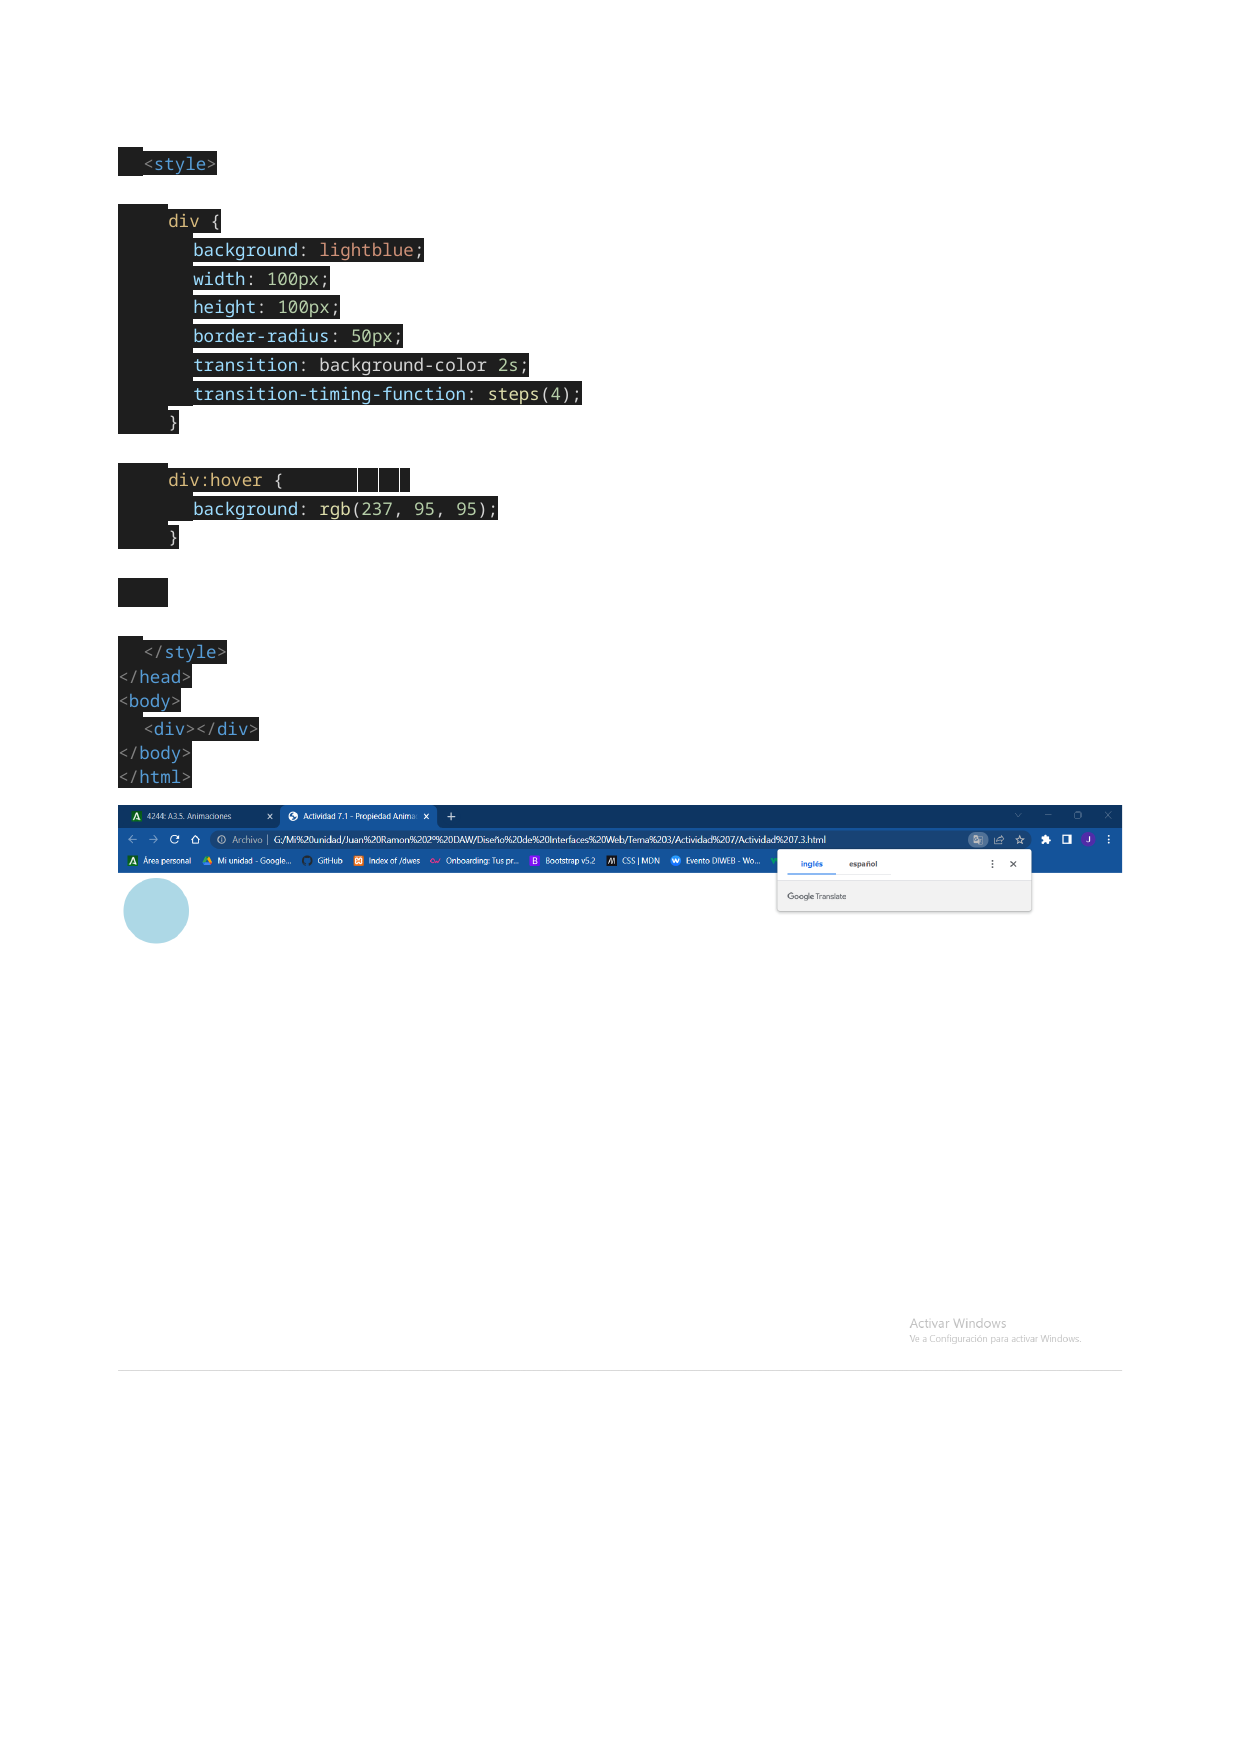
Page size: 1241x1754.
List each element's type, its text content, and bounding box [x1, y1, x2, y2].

text border-radius: 50px; [118, 319, 1122, 348]
text height: 100px; [118, 291, 1122, 319]
text </head> [118, 664, 1122, 688]
text </style> [118, 636, 1122, 664]
text </html> [118, 765, 1122, 788]
text transition: background-color 2s; [118, 348, 1122, 377]
text div:hover { [118, 463, 1122, 492]
text background: lightblue; [118, 233, 1122, 262]
text <div></div> [118, 712, 1122, 741]
text } [118, 521, 1122, 549]
text <style> [118, 147, 1122, 176]
text background: rgb(237, 95, 95); [118, 492, 1122, 521]
text transition-timing-function: steps(4); [118, 377, 1122, 406]
text } [118, 406, 1122, 434]
text div { [118, 204, 1122, 233]
text width: 100px; [118, 262, 1122, 291]
text <body> [118, 688, 1122, 712]
text </body> [118, 741, 1122, 765]
picture [118, 805, 1123, 1371]
